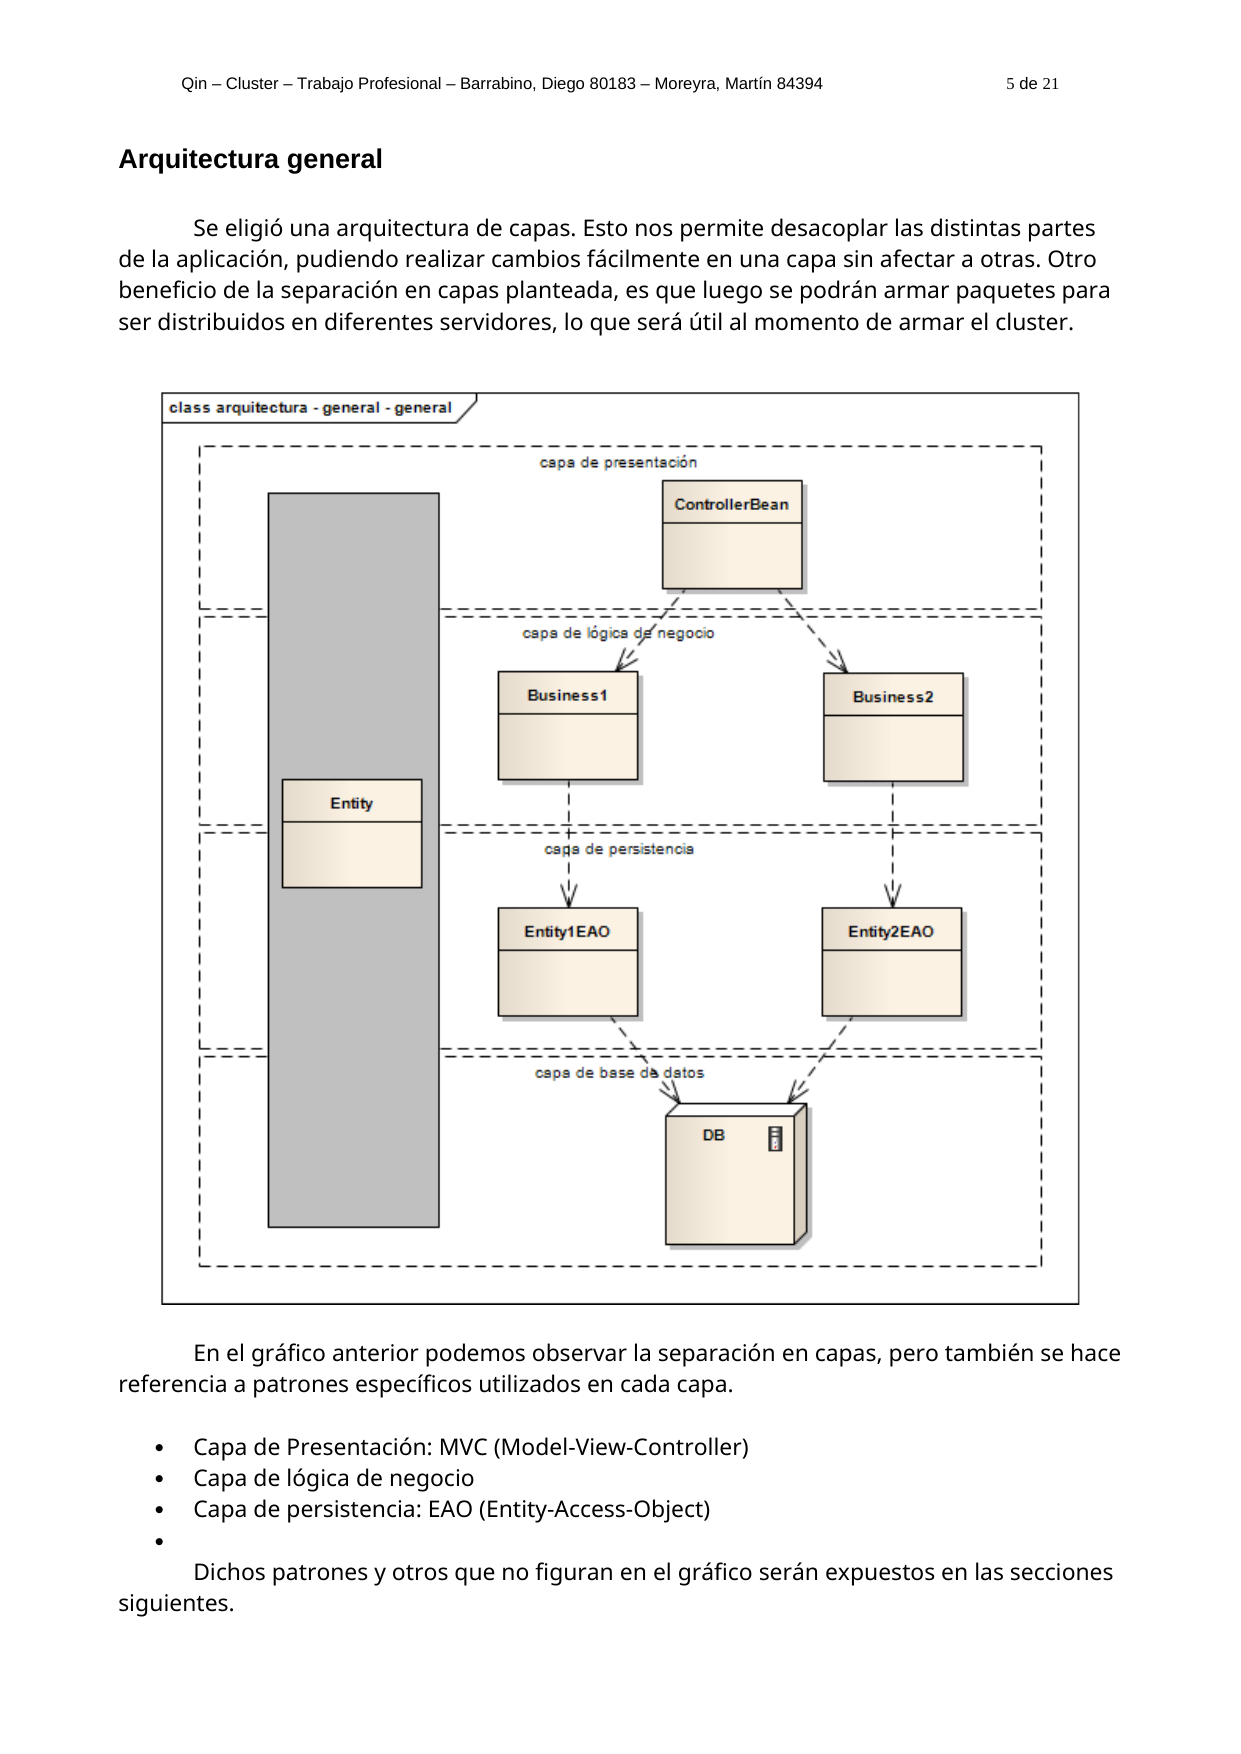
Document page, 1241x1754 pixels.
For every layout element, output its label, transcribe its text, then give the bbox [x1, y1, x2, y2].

text Se eligió una arquitectura de capas. Esto nos permite desacoplar las distintas partes de la aplicación, pudiendo realizar cambios fácilmente en una capa sin afectar a otras. Otro beneficio de la separación en capas planteada, es que luego se podrán armar paquetes para ser distribuidos en diferentes servidores, lo que será útil al momento de armar el cluster. [118, 212, 1122, 337]
picture [160, 392, 1080, 1305]
text Dichos patrones y otros que no figuran en el gráfico serán expuestos en las secciones siguientes. [118, 1556, 1122, 1618]
list Capa de persistencia: EAO (Entity-Access-Object) [156, 1493, 1122, 1524]
text En el gráfico anterior podemos observar la separación en capas, pero también se hace referencia a patrones específicos utilizados en cada capa. [118, 1337, 1122, 1399]
subtitle Arquitectura general [118, 143, 1122, 174]
list Capa de lógica de negocio [156, 1462, 1122, 1493]
list Capa de Presentación: MVC (Model-View-Controller) [156, 1431, 1122, 1462]
